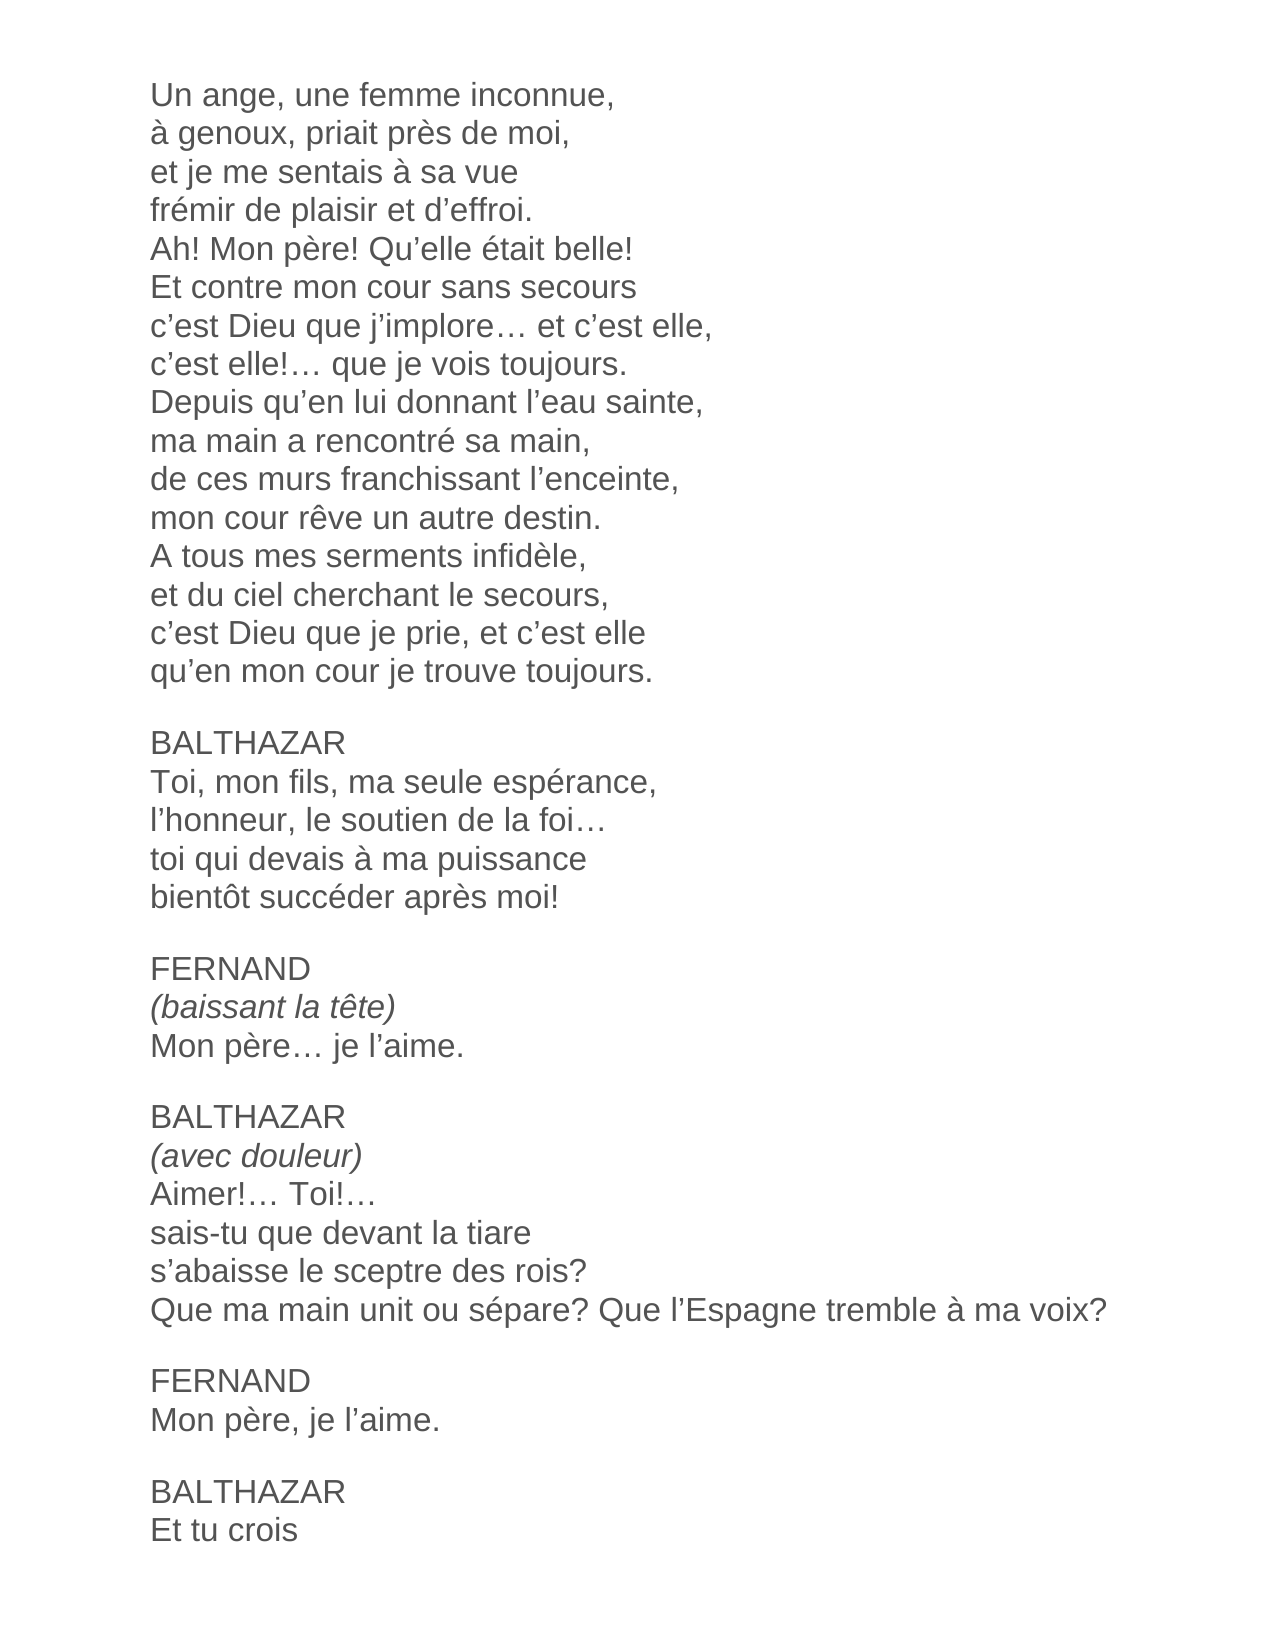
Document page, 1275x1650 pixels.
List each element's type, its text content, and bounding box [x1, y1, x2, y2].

text Un ange, une femme inconnue, à genoux, priait près de moi, et je me sentais à sa vue frémir de plaisir et d’effroi. Ah! Mon père! Qu’elle était belle! Et contre mon cour sans secours c’est Dieu que j’implore… et c’est elle, c’est elle!… que je vois toujours. Depuis qu’en lui donnant l’eau sainte, ma main a rencontré sa main, de ces murs franchissant l’enceinte, mon cour rêve un autre destin. A tous mes serments infidèle, et du ciel cherchant le secours, c’est Dieu que je prie, et c’est elle qu’en mon cour je trouve toujours. [150, 75, 1125, 690]
text BALTHAZAR Et tu crois [150, 1472, 1125, 1548]
text FERNAND Mon père, je l’aime. [150, 1361, 1125, 1438]
text BALTHAZAR (avec douleur) Aimer!… Toi!… sais-tu que devant la tiare s’abaisse le sceptre des rois? Que ma main unit ou sépare? Que l’Espagne tremble à ma voix? [150, 1097, 1125, 1328]
text FERNAND (baissant la tête) Mon père… je l’aime. [150, 949, 1125, 1064]
text BALTHAZAR Toi, mon fils, ma seule espérance, l’honneur, le soutien de la foi… toi qui devais à ma puissance bientôt succéder après moi! [150, 723, 1125, 916]
